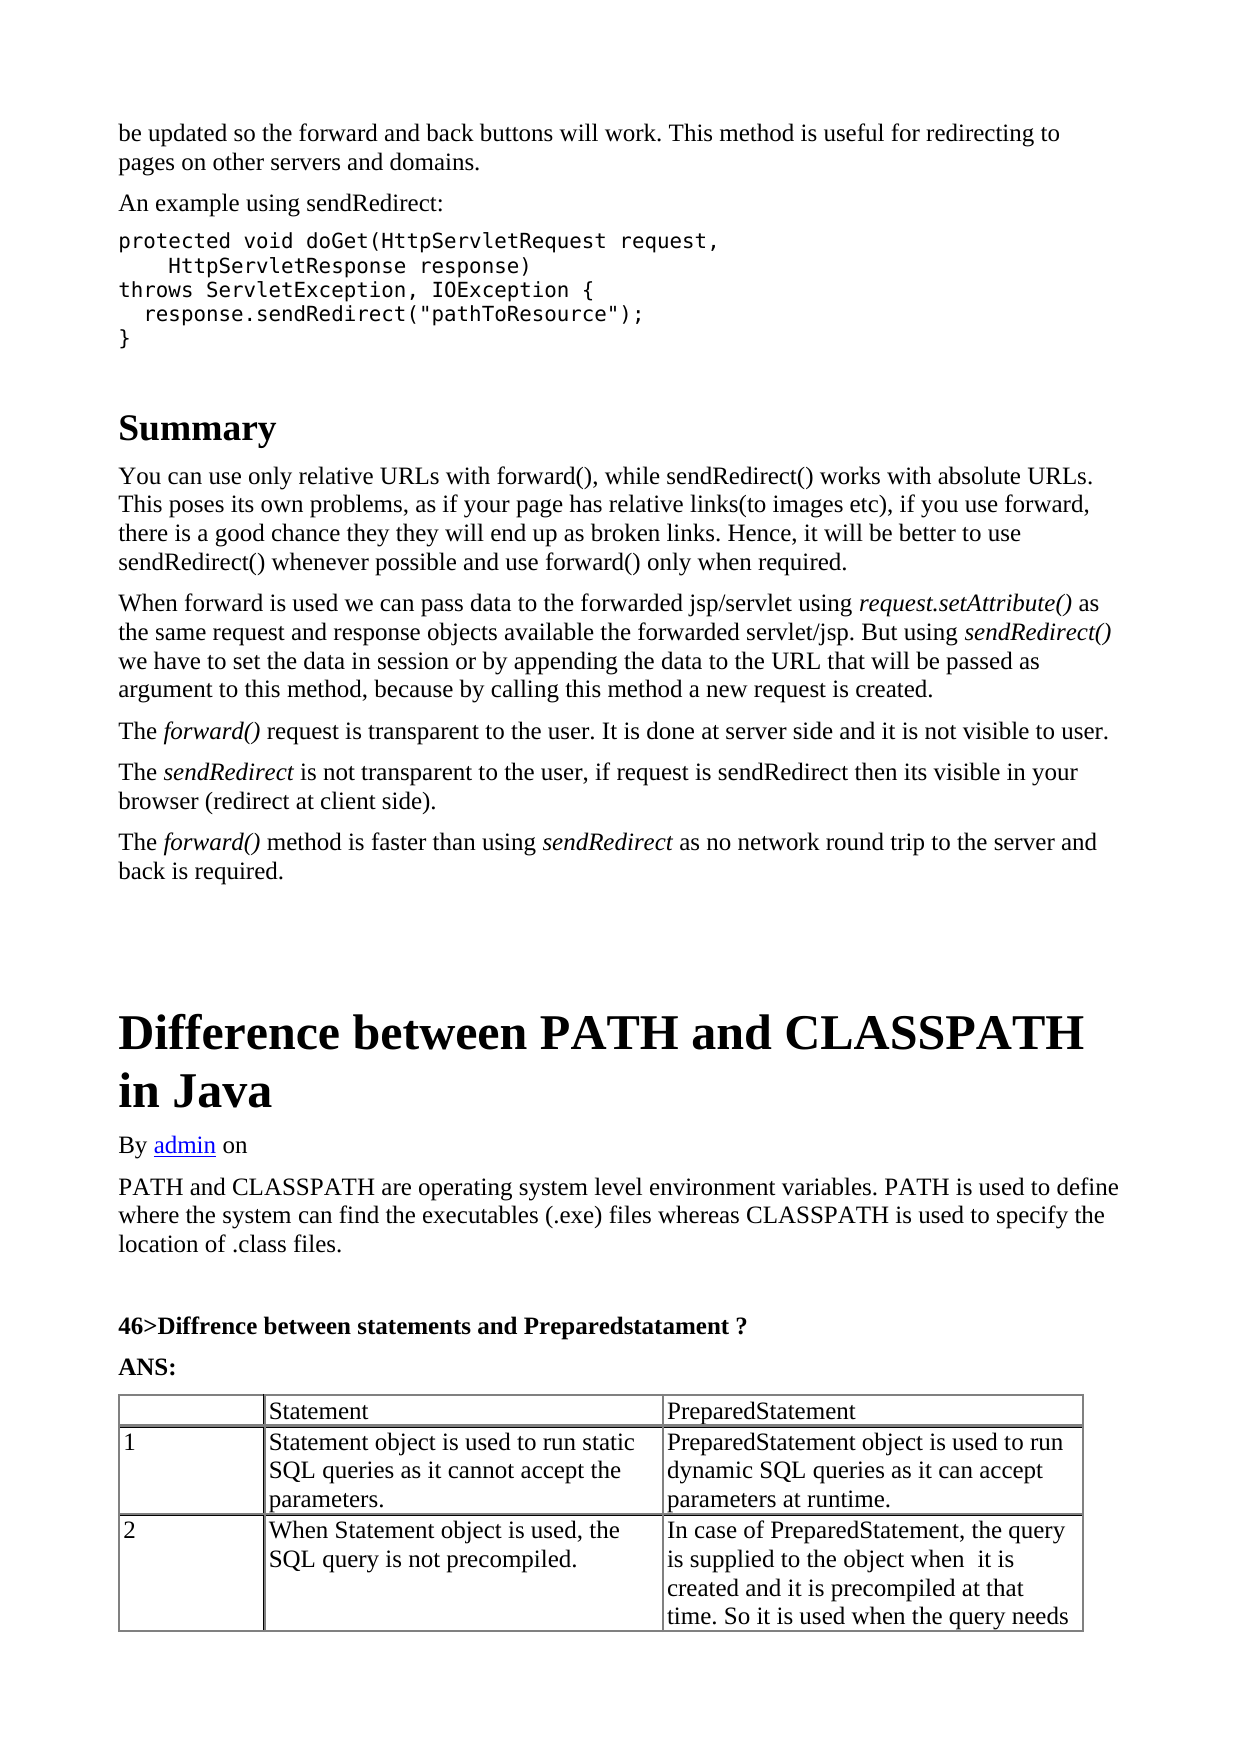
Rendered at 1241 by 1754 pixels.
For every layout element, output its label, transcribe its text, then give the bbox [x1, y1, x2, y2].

table_cell 1 [120, 1428, 263, 1513]
text ANS: [118, 1352, 1122, 1381]
table_header PreparedStatement [664, 1396, 1082, 1424]
text Difference between PATH and CLASSPATH in Java [118, 1003, 1122, 1118]
text be updated so the forward and back buttons will work. This method is useful for redirecting to pages on other servers and domains. [118, 118, 1122, 176]
table_cell When Statement object is used, the SQL query is not precompiled. [266, 1516, 662, 1630]
text You can use only relative URLs with forward(), while sendRedirect() works with absolute URLs. This poses its own problems, as if your page has relative links(to images etc), if you use forward, there is a good chance they they will end up as broken links. Hence, it will be better to use sendRedirect() whenever possible and use forward() only when required. [118, 461, 1122, 576]
table_cell PreparedStatement object is used to run dynamic SQL queries as it can accept parameters at runtime. [664, 1428, 1082, 1513]
text response.sendRedirect("pathToResource"); [118, 302, 1122, 326]
table_cell Statement object is used to run static SQL queries as it cannot accept the parameters. [266, 1428, 662, 1513]
text throws ServletException, IOException { [118, 278, 1122, 302]
text protected void doGet(HttpServletRequest request, [118, 229, 1122, 254]
table_cell In case of PreparedStatement, the query is supplied to the object when it is created and it is precompiled at that time. So it is used when the query needs [664, 1516, 1082, 1630]
table_header Statement [266, 1396, 662, 1424]
text An example using sendRedirect: [118, 188, 1122, 217]
table_header [120, 1396, 263, 1424]
text PATH and CLASSPATH are operating system level environment variables. PATH is used to define where the system can find the executables (.exe) files whereas CLASSPATH is used to specify the location of .class files. [118, 1172, 1122, 1258]
text The forward() request is transparent to the user. It is done at server side and it is not visible to user. [118, 716, 1122, 744]
text The forward() method is faster than using sendRedirect as no network round trip to the server and back is required. [118, 827, 1122, 884]
text The sendRedirect is not transparent to the user, if request is sendRedirect then its visible in your browser (redirect at client side). [118, 757, 1122, 814]
text By admin on [118, 1131, 1122, 1159]
table_cell 2 [120, 1516, 263, 1630]
text Summary [118, 405, 1122, 448]
text } [118, 326, 1122, 351]
text 46>Diffrence between statements and Preparedstatament ? [118, 1311, 1122, 1340]
text When forward is used we can pass data to the forwarded jsp/servlet using request.setAttribute() as the same request and response objects available the forwarded servlet/jsp. But using sendRedirect() we have to set the data in session or by appending the data to the URL that will be passed as argument to this method, because by calling this method a new request is created. [118, 588, 1122, 703]
text HttpServletResponse response) [118, 254, 1122, 278]
